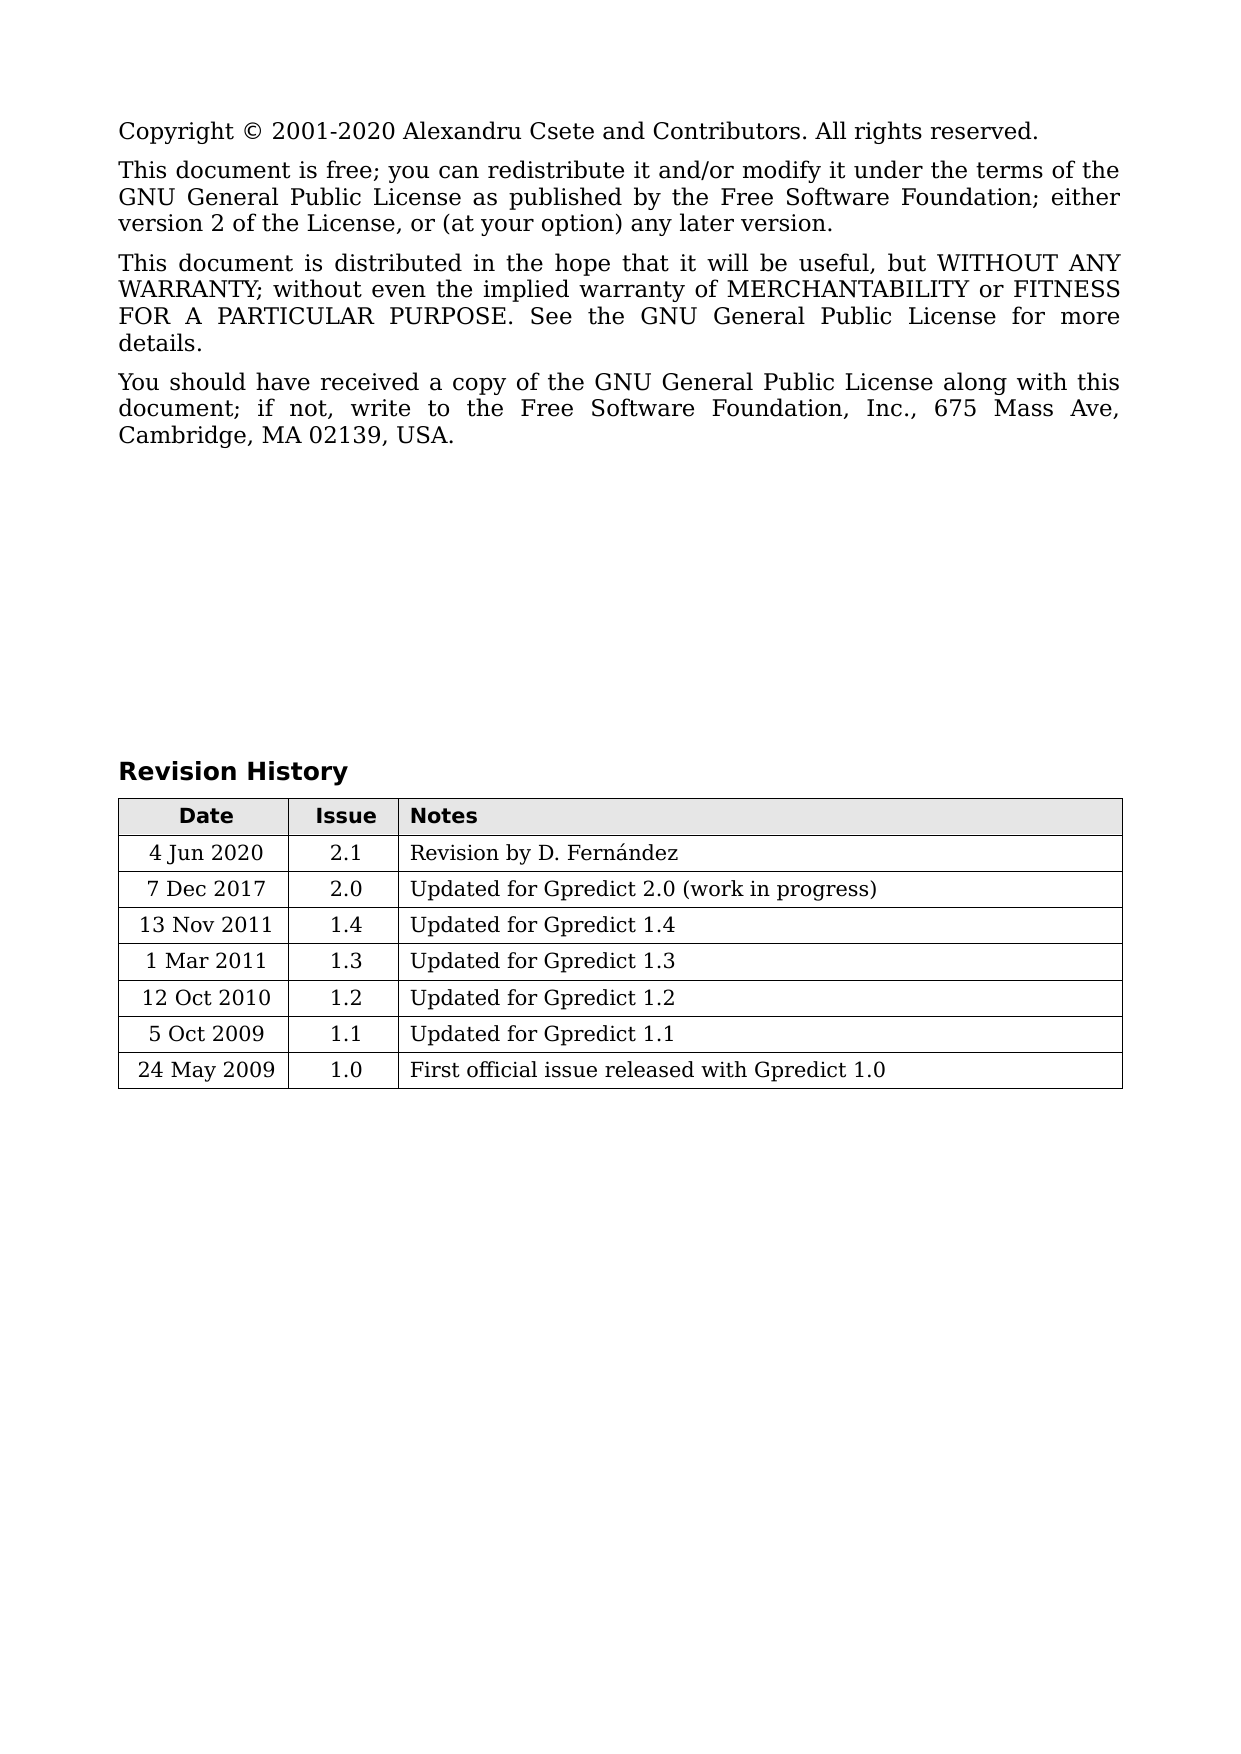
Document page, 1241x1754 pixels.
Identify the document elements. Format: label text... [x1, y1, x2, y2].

table_cell Updated for Gpredict 1.1 [399, 1017, 1122, 1052]
table_cell 1.3 [289, 944, 398, 979]
table_cell 24 May 2009 [119, 1053, 288, 1088]
table_cell 2.1 [289, 836, 398, 871]
table_cell 5 Oct 2009 [119, 1017, 288, 1052]
table_cell Updated for Gpredict 1.3 [399, 944, 1122, 979]
table_cell 1.1 [289, 1017, 398, 1052]
text You should have received a copy of the GNU General Public License along with this document; if not, write to the Free Software Foundation, Inc., 675 Mass Ave, Cambridge, MA 02139, USA. [118, 369, 1122, 449]
table_cell Updated for Gpredict 1.4 [399, 908, 1122, 943]
table_cell 2.0 [289, 872, 398, 907]
table_cell First official issue released with Gpredict 1.0 [399, 1053, 1122, 1088]
table_cell 7 Dec 2017 [119, 872, 288, 907]
text Revision History [118, 757, 1122, 786]
text Copyright © 2001-2020 Alexandru Csete and Contributors. All rights reserved. [118, 118, 1122, 145]
text This document is free; you can redistribute it and/or modify it under the terms of the GNU General Public License as published by the Free Software Foundation; either version 2 of the License, or (at your option) any later version. [118, 157, 1122, 237]
table_cell 1.2 [289, 981, 398, 1016]
table_header Date [119, 799, 288, 834]
table_cell 1.4 [289, 908, 398, 943]
table_cell Revision by D. Fernández [399, 836, 1122, 871]
table_cell 1.0 [289, 1053, 398, 1088]
table_cell 12 Oct 2010 [119, 981, 288, 1016]
text This document is distributed in the hope that it will be useful, but WITHOUT ANY WARRANTY; without even the implied warranty of MERCHANTABILITY or FITNESS FOR A PARTICULAR PURPOSE. See the GNU General Public License for more details. [118, 250, 1122, 356]
table_cell Updated for Gpredict 1.2 [399, 981, 1122, 1016]
table_cell 13 Nov 2011 [119, 908, 288, 943]
table_cell 1 Mar 2011 [119, 944, 288, 979]
table_cell 4 Jun 2020 [119, 836, 288, 871]
table_header Notes [399, 799, 1122, 834]
table_header Issue [289, 799, 398, 834]
table_cell Updated for Gpredict 2.0 (work in progress) [399, 872, 1122, 907]
